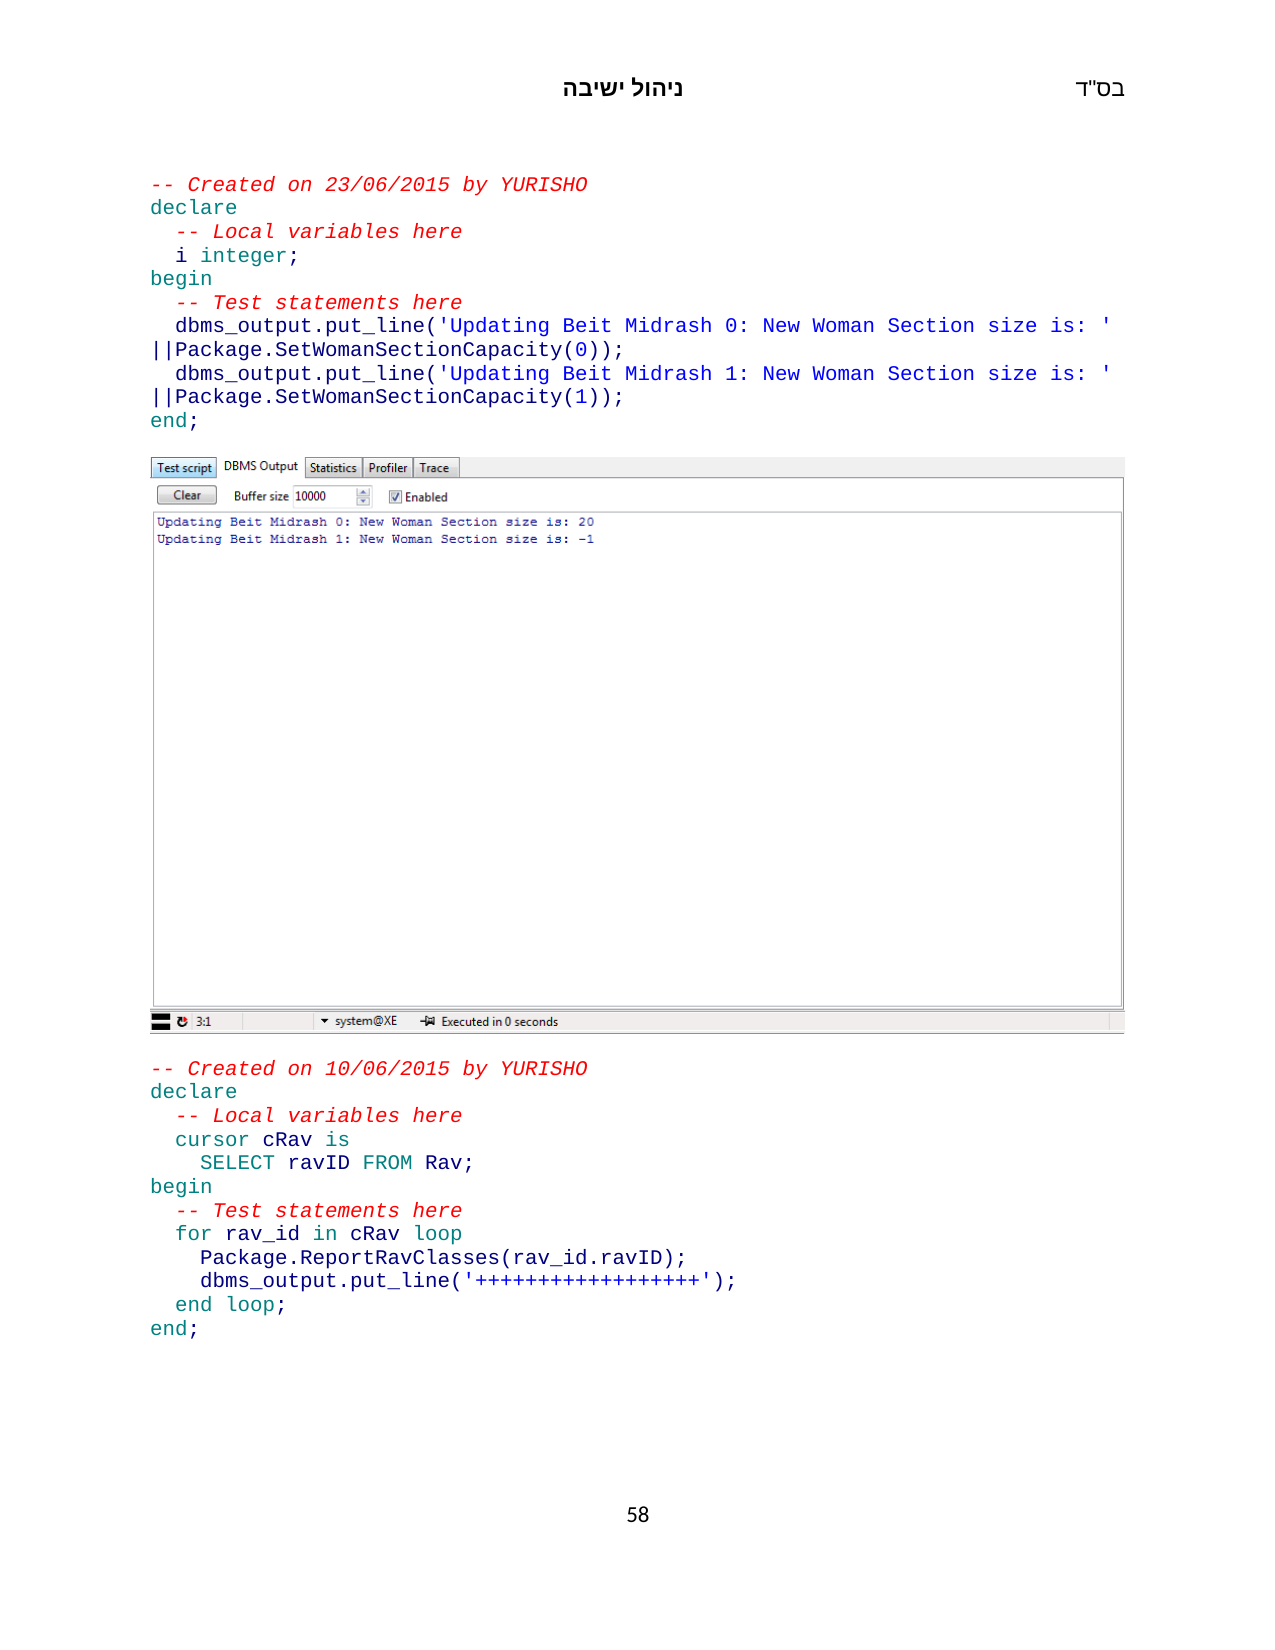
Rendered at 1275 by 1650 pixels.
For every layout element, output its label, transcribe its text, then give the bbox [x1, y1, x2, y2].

text dbms_output.put_line('++++++++++++++++++'); [150, 1271, 1125, 1294]
text cursor cRav is [150, 1129, 1125, 1152]
text for rav_id in cRav loop [150, 1223, 1125, 1247]
text declare [150, 1081, 1125, 1105]
text -- Created on 23/06/2015 by YURISHO [150, 174, 1125, 197]
text -- Local variables here [150, 1105, 1125, 1129]
text SELECT ravID FROM Rav; [150, 1152, 1125, 1176]
text Package.ReportRavClasses(rav_id.ravID); [150, 1247, 1125, 1271]
text -- Test statements here [150, 1199, 1125, 1223]
text declare [150, 197, 1125, 221]
text end loop; [150, 1294, 1125, 1318]
text end; [150, 410, 1125, 434]
text dbms_output.put_line('Updating Beit Midrash 0: New Woman Section size is: ' ||Package.SetWomanSectionCapacity(0)); [150, 316, 1125, 363]
text dbms_output.put_line('Updating Beit Midrash 1: New Woman Section size is: ' ||Package.SetWomanSectionCapacity(1)); [150, 363, 1125, 410]
text -- Local variables here [150, 221, 1125, 244]
text -- Created on 10/06/2015 by YURISHO [150, 1058, 1125, 1081]
text i integer; [150, 244, 1125, 268]
text begin [150, 268, 1125, 292]
text end; [150, 1318, 1125, 1341]
text begin [150, 1176, 1125, 1199]
text -- Test statements here [150, 292, 1125, 316]
